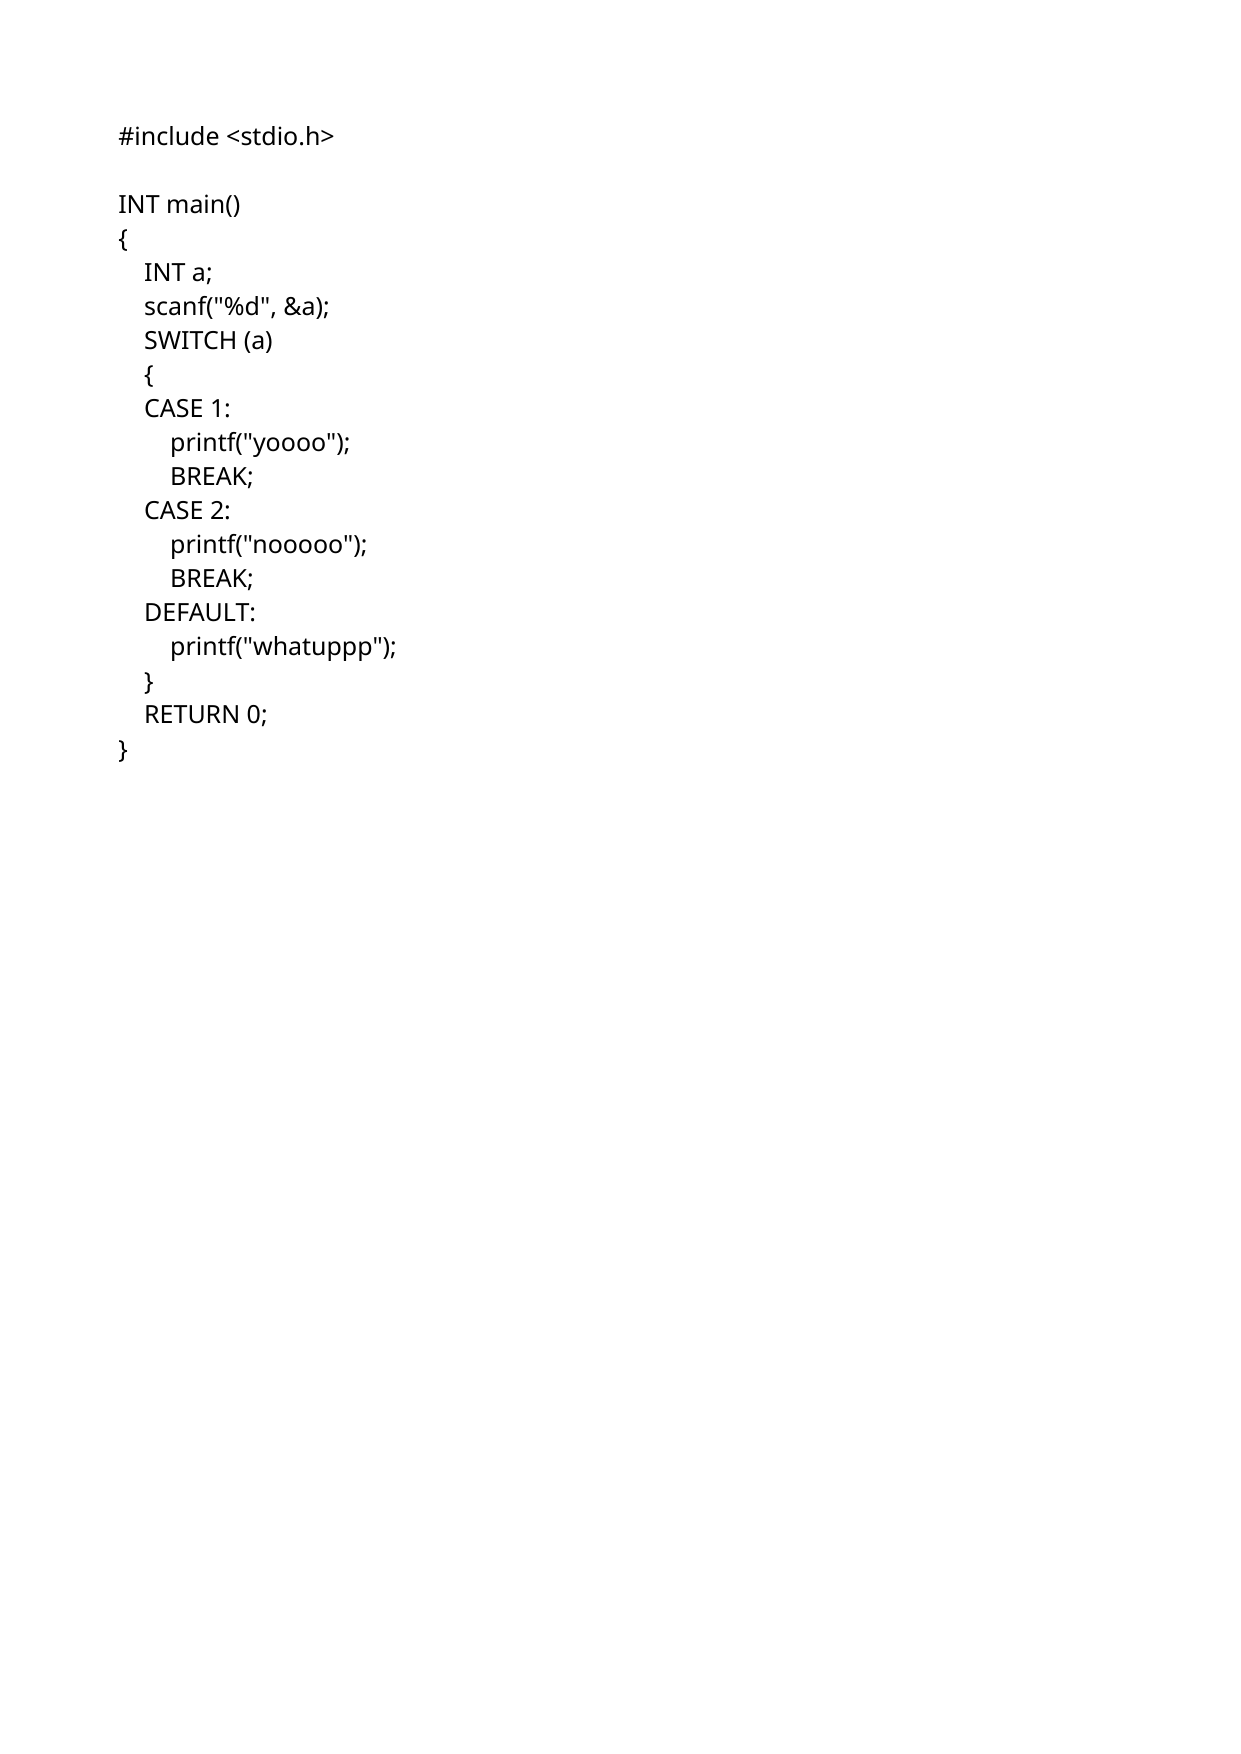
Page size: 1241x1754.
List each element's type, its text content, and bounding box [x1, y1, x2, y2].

text #include <stdio.h> [118, 118, 1122, 152]
text INT main() [118, 186, 1122, 220]
text scanf("%d", &a); [118, 288, 1122, 322]
text SWITCH (a) [118, 322, 1122, 357]
text { [118, 220, 1122, 254]
text BREAK; [118, 561, 1122, 595]
text BREAK; [118, 459, 1122, 493]
text { [118, 357, 1122, 391]
text printf("yoooo"); [118, 425, 1122, 459]
text RETURN 0; [118, 697, 1122, 731]
text INT a; [118, 254, 1122, 288]
text printf("whatuppp"); [118, 629, 1122, 663]
text printf("nooooo"); [118, 527, 1122, 561]
text DEFAULT: [118, 595, 1122, 629]
text } [118, 731, 1122, 765]
text CASE 2: [118, 493, 1122, 527]
text } [118, 663, 1122, 697]
text CASE 1: [118, 391, 1122, 425]
